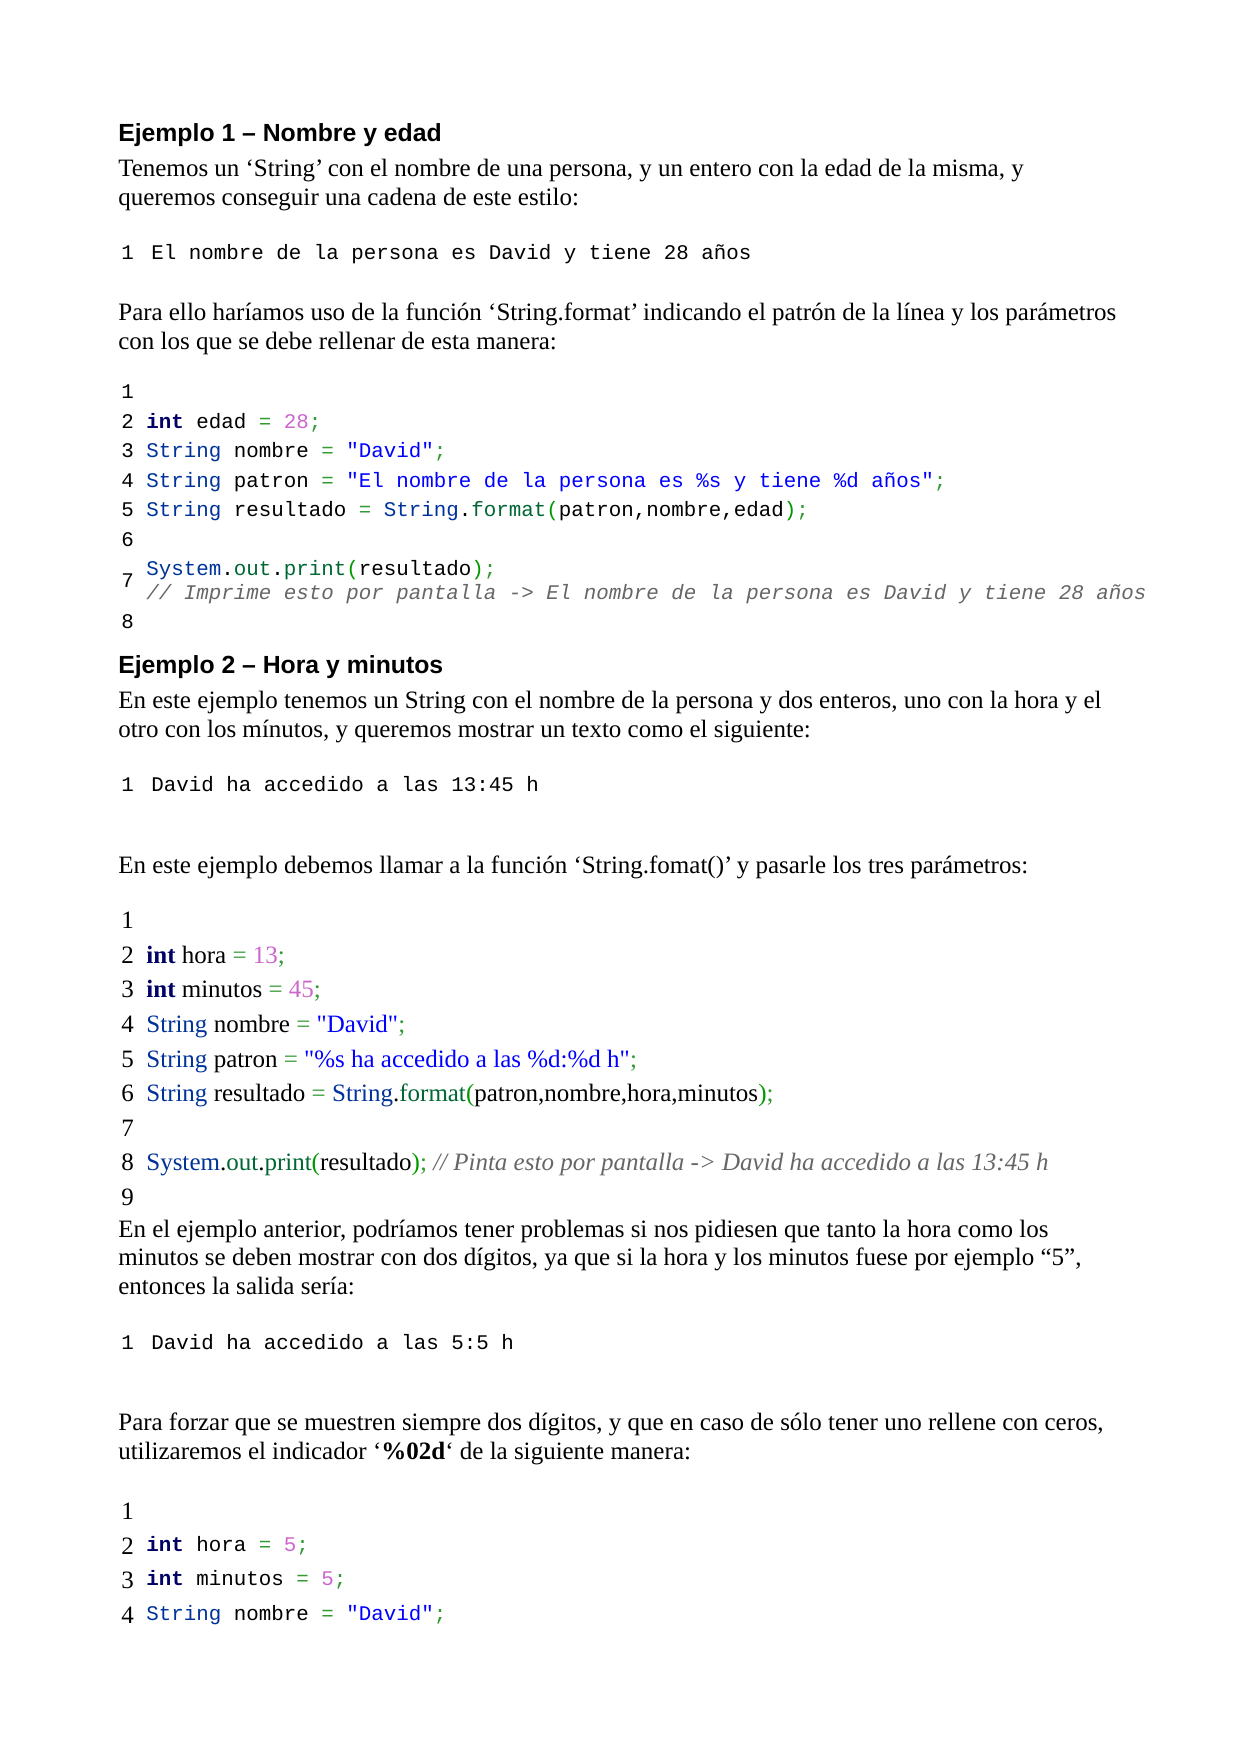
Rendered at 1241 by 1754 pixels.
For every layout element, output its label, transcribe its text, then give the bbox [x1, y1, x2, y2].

subtitle Ejemplo 1 – Nombre y edad [118, 118, 1122, 147]
table_cell 5 [118, 496, 143, 526]
table_cell int edad = 28; [143, 408, 1240, 437]
table_header 1 [118, 903, 143, 937]
table_header David ha accedido a las 5:5 h [148, 1329, 1122, 1358]
table_cell 7 [118, 555, 143, 608]
text Tenemos un ‘String’ con el nombre de una persona, y un entero con la edad de la misma, y queremos conseguir una cadena de este estilo: [118, 153, 1122, 210]
table_cell String nombre = "David"; [143, 438, 1240, 467]
table_header [143, 903, 1240, 937]
table_cell 2 [118, 408, 143, 437]
table_cell System.out.print(resultado); // Imprime esto por pantalla -> El nombre de la persona es David y tiene 28 años [143, 555, 1240, 608]
table_cell 4 [118, 467, 143, 496]
table_cell [143, 526, 1240, 555]
table_cell String patron = "%s ha accedido a las %d:%d h"; [143, 1041, 1240, 1075]
table_header 1 [118, 1494, 143, 1528]
table_cell String nombre = "David"; [143, 1006, 1240, 1041]
table_header El nombre de la persona es David y tiene 28 años [148, 239, 1122, 269]
table_cell 3 [118, 972, 143, 1006]
table_cell String patron = "El nombre de la persona es %s y tiene %d años"; [143, 467, 1240, 496]
table_cell 8 [118, 1145, 143, 1179]
table_cell 4 [118, 1006, 143, 1041]
table_cell [143, 1179, 1240, 1214]
table_cell System.out.print(resultado); // Pinta esto por pantalla -> David ha accedido a las 13:45 h [143, 1145, 1240, 1179]
table_cell [143, 1110, 1240, 1144]
table_cell 9 [118, 1179, 143, 1214]
table_cell int minutos = 5; [143, 1563, 1240, 1597]
table_cell 3 [118, 438, 143, 467]
table_cell 3 [118, 1563, 143, 1597]
table_cell int hora = 5; [143, 1528, 1240, 1563]
subtitle Ejemplo 2 – Hora y minutos [118, 651, 1122, 679]
table_header [143, 1494, 1240, 1528]
table_cell String nombre = "David"; [143, 1597, 1240, 1632]
table_cell 5 [118, 1041, 143, 1075]
text En este ejemplo debemos llamar a la función ‘String.fomat()’ y pasarle los tres parámetros: [118, 850, 1122, 879]
table_cell 7 [118, 1110, 143, 1144]
text En el ejemplo anterior, podríamos tener problemas si nos pidiesen que tanto la hora como los minutos se deben mostrar con dos dígitos, ya que si la hora y los minutos fuese por ejemplo “5”, entonces la salida sería: [118, 1214, 1122, 1300]
table_header 1 [118, 239, 148, 269]
table_header 1 [118, 1329, 148, 1358]
table_cell int minutos = 45; [143, 972, 1240, 1006]
table_cell [143, 609, 1240, 638]
table_header 1 [118, 772, 148, 801]
text Para ello haríamos uso de la función ‘String.format’ indicando el patrón de la línea y los parámetros con los que se debe rellenar de esta manera: [118, 297, 1122, 355]
table_header [143, 379, 1240, 408]
text Para forzar que se muestren siempre dos dígitos, y que en caso de sólo tener uno rellene con ceros, utilizaremos el indicador ‘%02d‘ de la siguiente manera: [118, 1407, 1122, 1465]
text En este ejemplo tenemos un String con el nombre de la persona y dos enteros, uno con la hora y el otro con los mínutos, y queremos mostrar un texto como el siguiente: [118, 685, 1122, 743]
table_cell String resultado = String.format(patron,nombre,edad); [143, 496, 1240, 526]
table_cell 8 [118, 609, 143, 638]
table_cell int hora = 13; [143, 937, 1240, 972]
table_header 1 [118, 379, 143, 408]
table_cell 2 [118, 937, 143, 972]
table_cell String resultado = String.format(patron,nombre,hora,minutos); [143, 1075, 1240, 1110]
table_cell 2 [118, 1528, 143, 1563]
table_cell 6 [118, 1075, 143, 1110]
table_cell 6 [118, 526, 143, 555]
table_header David ha accedido a las 13:45 h [148, 772, 1122, 801]
table_cell 4 [118, 1597, 143, 1632]
